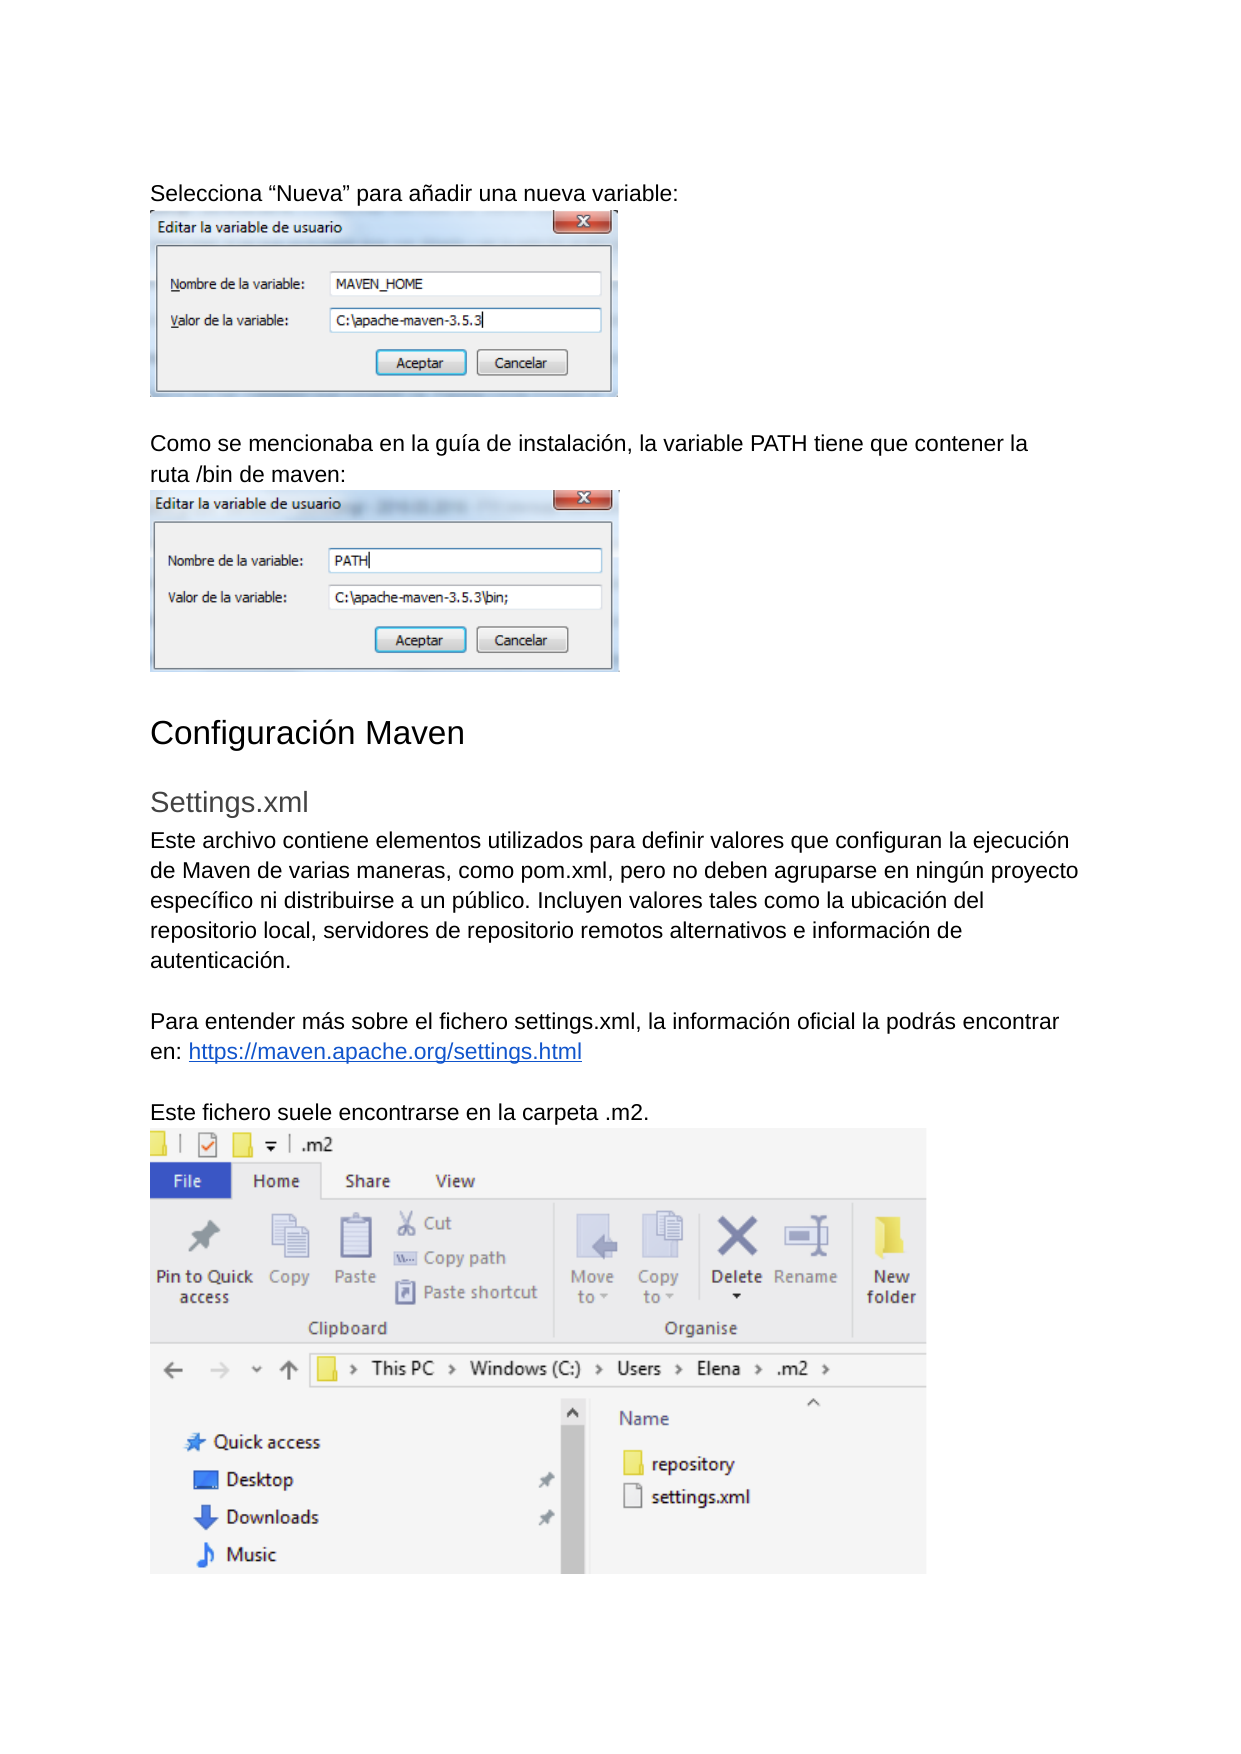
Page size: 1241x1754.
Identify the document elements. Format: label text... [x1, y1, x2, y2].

subtitle Settings.xml [150, 785, 1090, 818]
text Este archivo contiene elementos utilizados para definir valores que configuran la ejecución de Maven de varias maneras, como pom.xml, pero no deben agruparse en ningún proyecto específico ni distribuirse a un público. Incluyen valores tales como la ubicación del repositorio local, servidores de repositorio remotos alternativos e información de autenticación. [150, 827, 1090, 974]
subtitle Configuración Maven [150, 713, 1090, 751]
text Este fichero suele encontrarse en la carpeta .m2. [150, 1098, 1090, 1125]
picture [150, 1128, 927, 1574]
text Como se mencionaba en la guía de instalación, la variable PATH tiene que contener la ruta /bin de maven: [150, 430, 1090, 487]
picture [150, 490, 620, 672]
picture [150, 210, 618, 397]
text Selecciona “Nueva” para añadir una nueva variable: [150, 180, 1090, 207]
text Para entender más sobre el fichero settings.xml, la información oficial la podrás encontrar en: https://maven.apache.org/settings.html [150, 1008, 1090, 1064]
